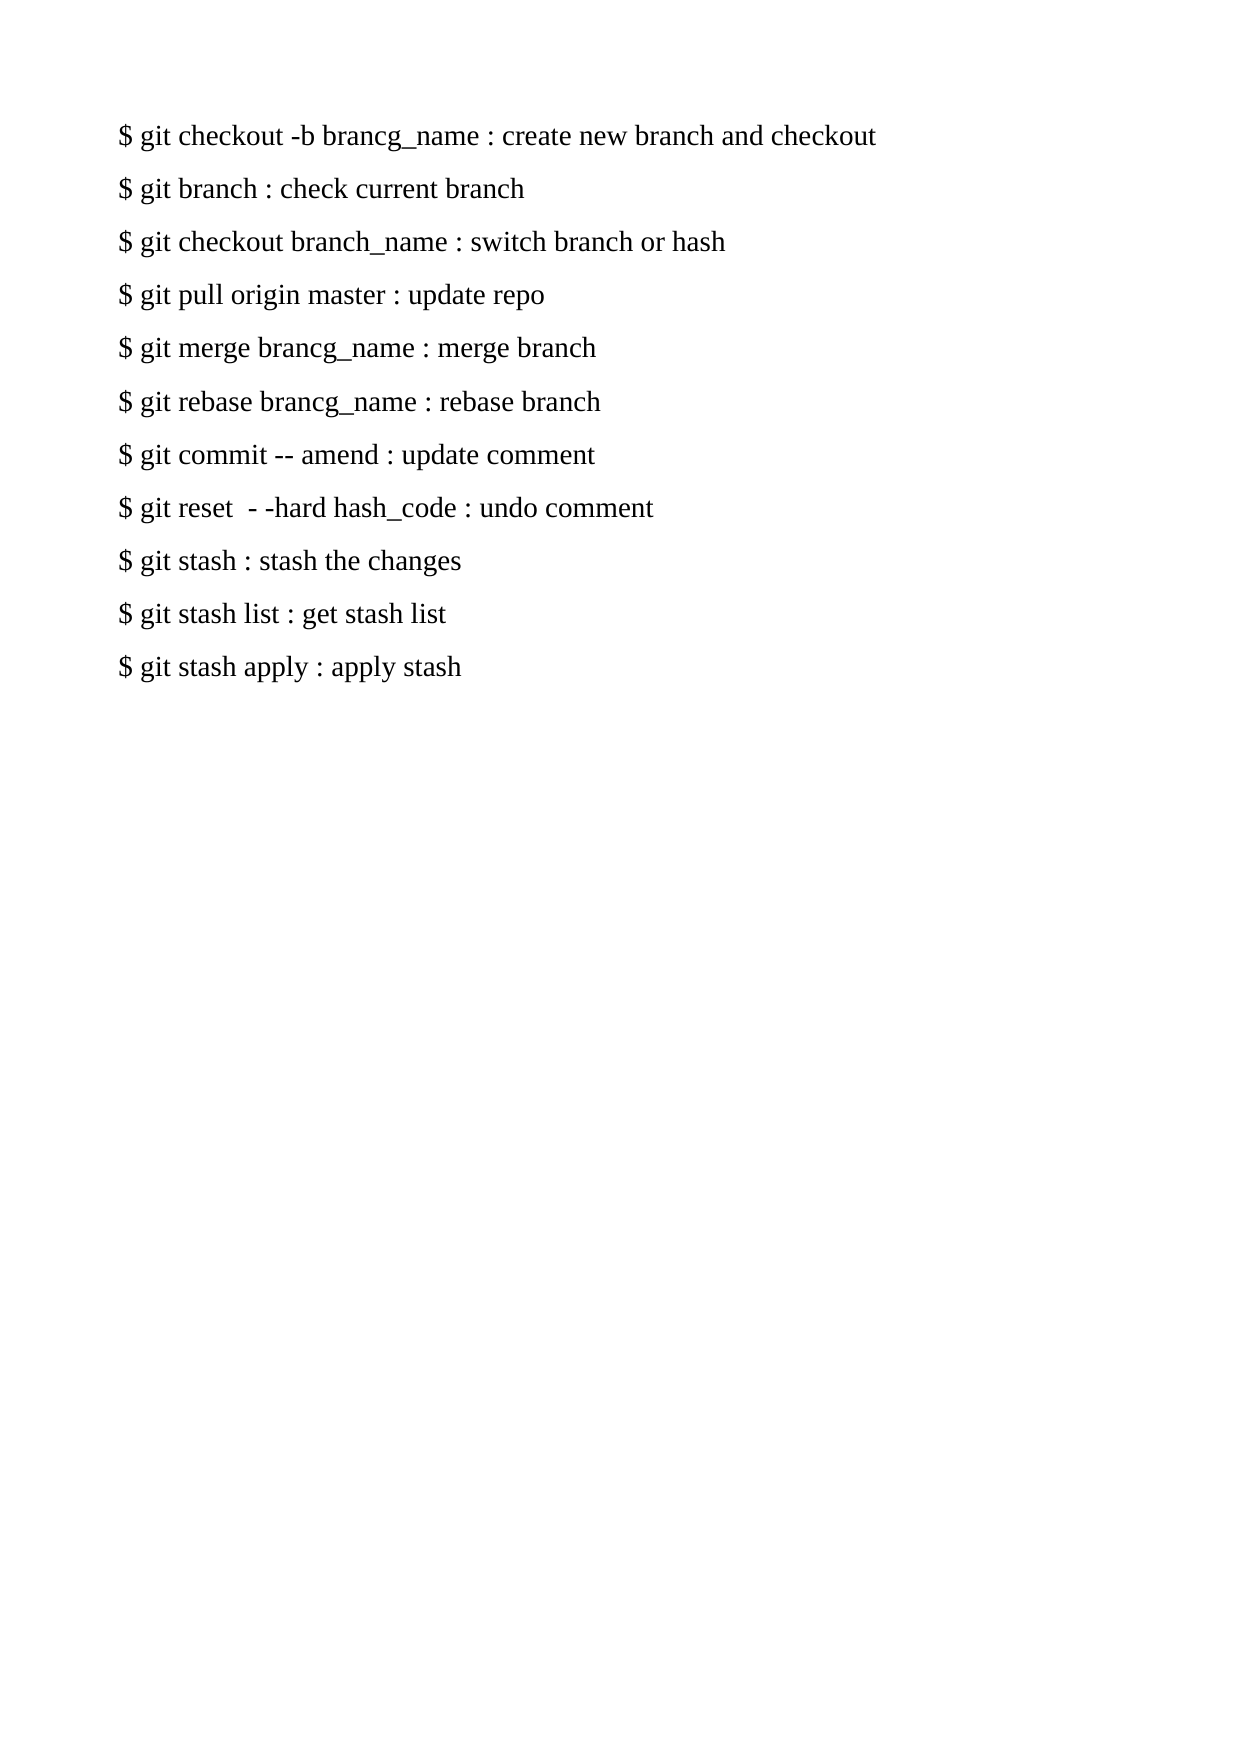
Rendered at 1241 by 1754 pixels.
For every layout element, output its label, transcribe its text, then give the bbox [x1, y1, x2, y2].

text $ git merge brancg_name : merge branch [118, 331, 1122, 364]
text $ git reset - -hard hash_code : undo comment [118, 490, 1122, 523]
text $ git branch : check current branch [118, 171, 1122, 205]
text $ git commit -- amend : update comment [118, 437, 1122, 470]
text $ git checkout branch_name : switch branch or hash [118, 224, 1122, 258]
text $ git stash apply : apply stash [118, 649, 1122, 683]
text $ git rebase brancg_name : rebase branch [118, 384, 1122, 417]
text $ git stash : stash the changes [118, 543, 1122, 577]
text $ git stash list : get stash list [118, 596, 1122, 630]
text $ git checkout -b brancg_name : create new branch and checkout [118, 118, 1122, 152]
text $ git pull origin master : update repo [118, 277, 1122, 311]
